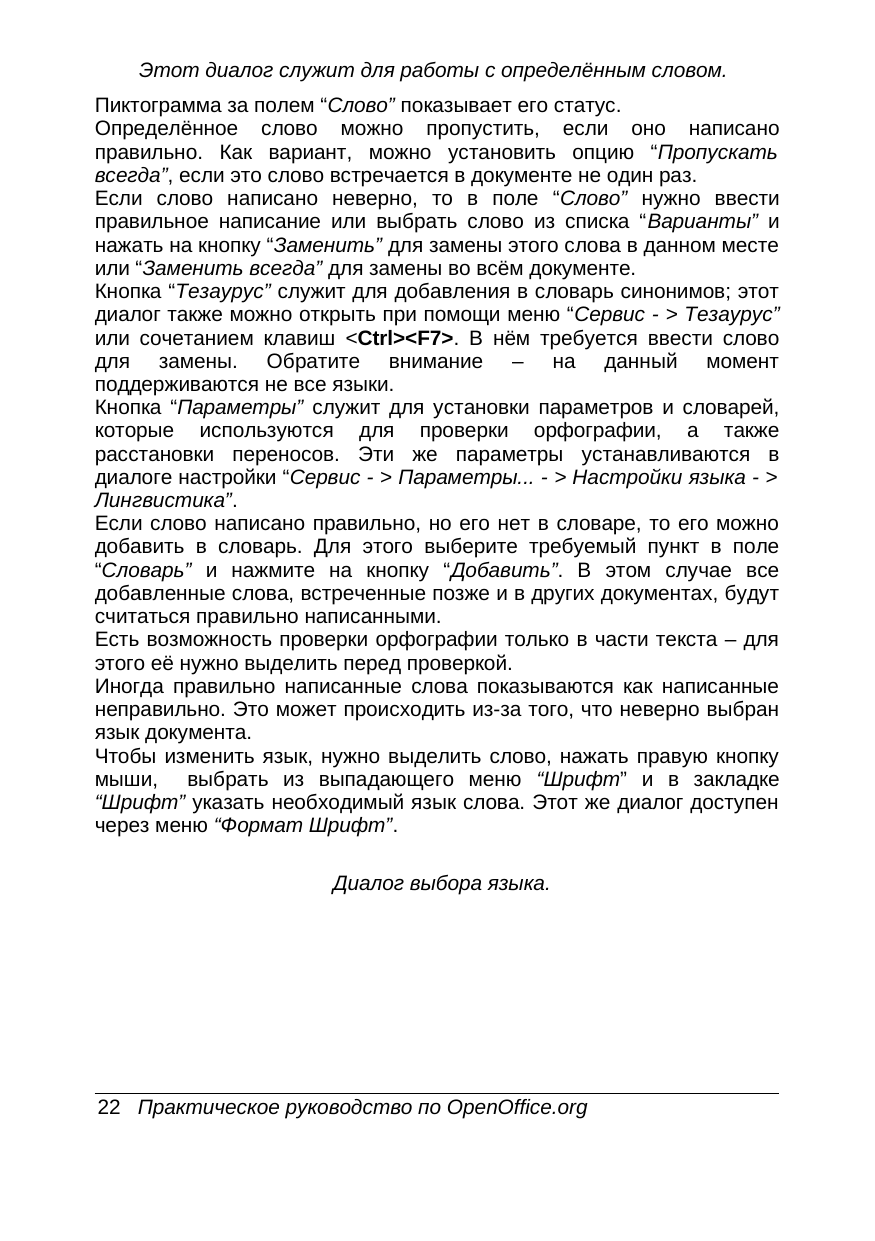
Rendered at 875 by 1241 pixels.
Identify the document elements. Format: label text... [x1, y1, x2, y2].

text Кнопка “Параметры” служит для установки параметров и словарей, которые используются для проверки орфографии, а также расстановки переносов. Эти же параметры устанавливаются в диалоге настройки “Сервис - > Параметры... - > Настройки языка - > Лингвистика”. [94, 396, 779, 512]
text Пиктограмма за полем “Слово” показывает его статус. [94, 94, 779, 117]
text Определённое слово можно пропустить, если оно написано правильно. Как вариант, можно установить опцию “Пропускать всегда”, если это слово встречается в документе не один раз. [94, 117, 779, 187]
text Есть возможность проверки орфографии только в части текста – для этого её нужно выделить перед проверкой. [94, 628, 779, 674]
text Если слово написано неверно, то в поле “Слово” нужно ввести правильное написание или выбрать слово из списка “Варианты” и нажать на кнопку “Заменить” для замены этого слова в данном месте или “Заменить всегда” для замены во всём документе. [94, 187, 779, 280]
text Чтобы изменить язык, нужно выделить слово, нажать правую кнопку мыши, выбрать из выпадающего меню “Шрифт” и в закладке “Шрифт” указать необходимый язык слова. Этот же диалог доступен через меню “Формат Шрифт”. [94, 744, 779, 837]
text Иногда правильно написанные слова показываются как написанные неправильно. Это может происходить из-за того, что неверно выбран язык документа. [94, 674, 779, 744]
text Диалог выбора языка. [94, 872, 779, 895]
text Если слово написано правильно, но его нет в словаре, то его можно добавить в словарь. Для этого выберите требуемый пункт в поле “Словарь” и нажмите на кнопку “Добавить”. В этом случае все добавленные слова, встреченные позже и в других документах, будут считаться правильно написанными. [94, 512, 779, 628]
text Этот диалог служит для работы с определённым словом. [94, 59, 779, 82]
text Кнопка “Тезаурус” служит для добавления в словарь синонимов; этот диалог также можно открыть при помощи меню “Сервис - > Тезаурус” или сочетанием клавиш <Ctrl><F7>. В нём требуется ввести слово для замены. Обратите внимание – на данный момент поддерживаются не все языки. [94, 280, 779, 396]
